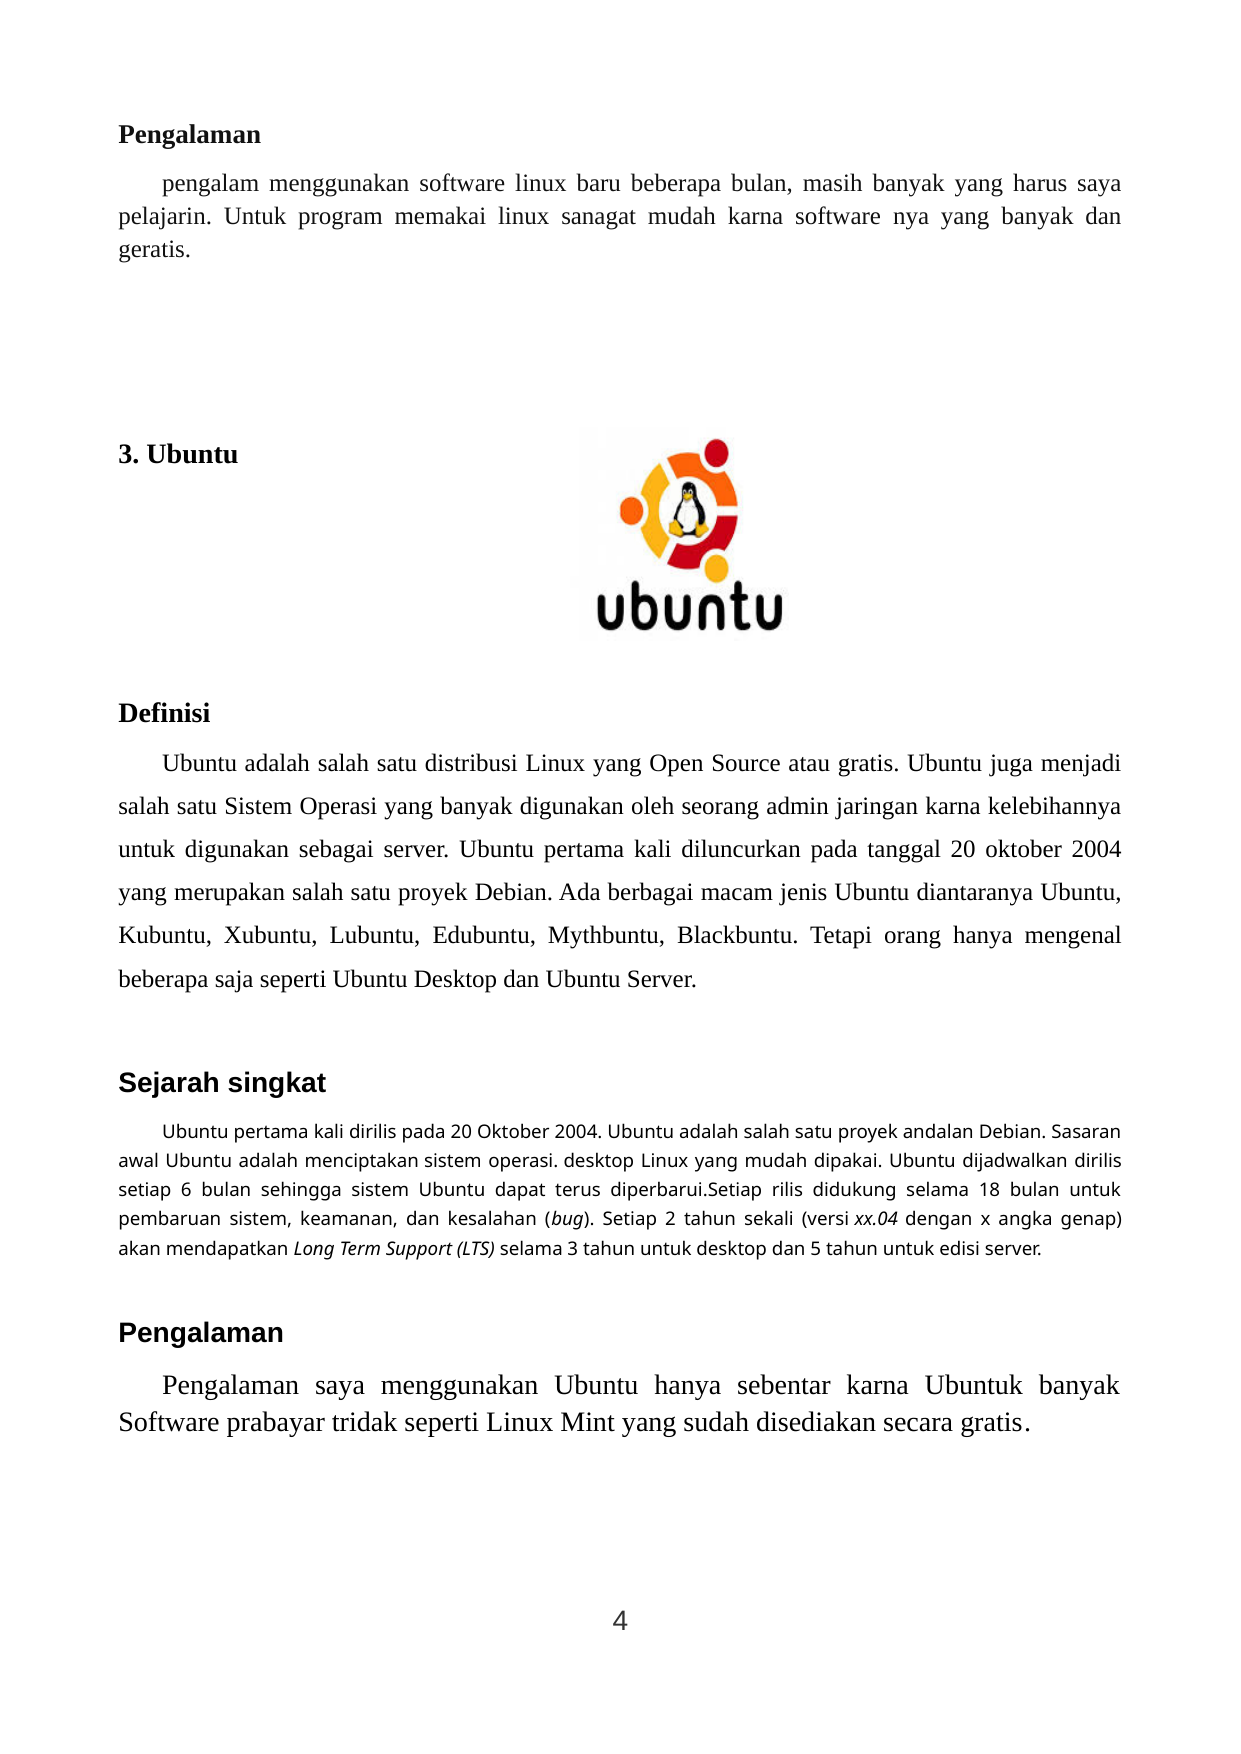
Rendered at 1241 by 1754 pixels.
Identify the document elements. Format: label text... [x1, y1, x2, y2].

picture [516, 427, 874, 641]
text 3. Ubuntu [118, 437, 516, 470]
text Pengalaman [118, 118, 1122, 149]
text Sejarah singkat [118, 1066, 1122, 1098]
text pengalam menggunakan software linux baru beberapa bulan, masih banyak yang harus saya pelajarin. Untuk program memakai linux sanagat mudah karna software nya yang banyak dan geratis. [118, 168, 1122, 263]
text Definisi [118, 696, 1122, 729]
text Pengalaman [118, 1316, 1122, 1348]
text Pengalaman saya menggunakan Ubuntu hanya sebentar karna Ubuntuk banyak Software prabayar tridak seperti Linux Mint yang sudah disediakan secara gratis. [118, 1368, 1122, 1437]
text Ubuntu pertama kali dirilis pada 20 Oktober 2004. Ubuntu adalah salah satu proyek andalan Debian. Sasaran awal Ubuntu adalah menciptakan sistem operasi. desktop Linux yang mudah dipakai. Ubuntu dijadwalkan dirilis setiap 6 bulan sehingga sistem Ubuntu dapat terus diperbarui.Setiap rilis didukung selama 18 bulan untuk pembaruan sistem, keamanan, dan kesalahan (bug). Setiap 2 tahun sekali (versi xx.04 dengan x angka genap) akan mendapatkan Long Term Support (LTS) selama 3 tahun untuk desktop dan 5 tahun untuk edisi server. [118, 1118, 1122, 1261]
text Ubuntu adalah salah satu distribusi Linux yang Open Source atau gratis. Ubuntu juga menjadi salah satu Sistem Operasi yang banyak digunakan oleh seorang admin jaringan karna kelebihannya untuk digunakan sebagai server. Ubuntu pertama kali diluncurkan pada tanggal 20 oktober 2004 yang merupakan salah satu proyek Debian. Ada berbagai macam jenis Ubuntu diantaranya Ubuntu, Kubuntu, Xubuntu, Lubuntu, Edubuntu, Mythbuntu, Blackbuntu. Tetapi orang hanya mengenal beberapa saja seperti Ubuntu Desktop dan Ubuntu Server. [118, 748, 1122, 992]
text [874, 437, 1122, 470]
